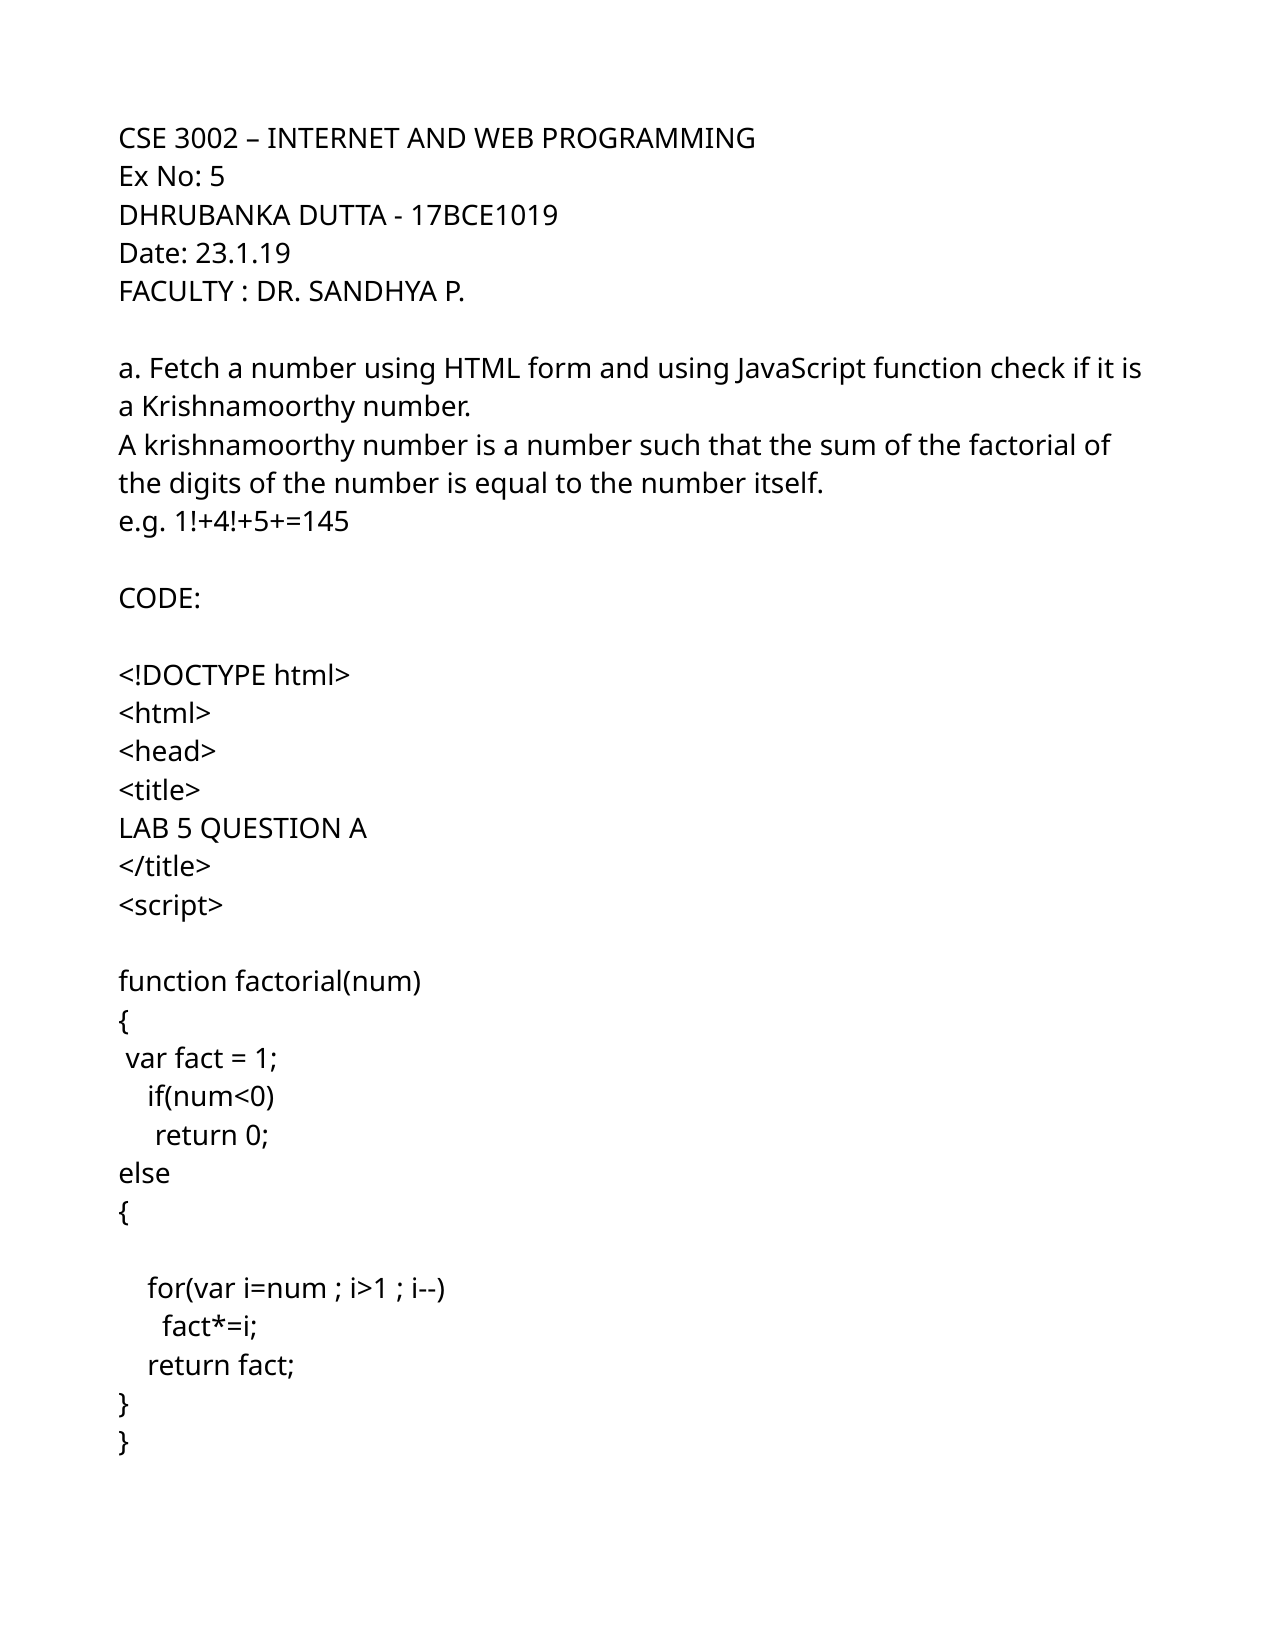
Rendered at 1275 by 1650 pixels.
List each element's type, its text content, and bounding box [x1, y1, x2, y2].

text else [118, 1153, 1157, 1191]
text return fact; [118, 1345, 1157, 1383]
text if(num<0) [118, 1076, 1157, 1115]
text LAB 5 QUESTION A [118, 808, 1157, 846]
text <title> [118, 770, 1157, 808]
text fact*=i; [118, 1306, 1157, 1345]
text A krishnamoorthy number is a number such that the sum of the factorial of the digits of the number is equal to the number itself. [118, 425, 1157, 501]
text CSE 3002 – INTERNET AND WEB PROGRAMMING [118, 118, 1157, 156]
text function factorial(num) [118, 961, 1157, 1000]
text </title> [118, 846, 1157, 885]
text Date: 23.1.19 [118, 233, 1157, 271]
text e.g. 1!+4!+5+=145 [118, 501, 1157, 540]
text <head> [118, 731, 1157, 770]
text return 0; [118, 1115, 1157, 1153]
text var fact = 1; [118, 1038, 1157, 1076]
text DHRUBANKA DUTTA - 17BCE1019 [118, 195, 1157, 233]
text Ex No: 5 [118, 156, 1157, 195]
text FACULTY : DR. SANDHYA P. [118, 271, 1157, 310]
text } [118, 1383, 1157, 1421]
text CODE: [118, 578, 1157, 616]
text { [118, 1191, 1157, 1230]
text { [118, 1000, 1157, 1038]
text } [118, 1421, 1157, 1460]
text a. Fetch a number using HTML form and using JavaScript function check if it is a Krishnamoorthy number. [118, 348, 1157, 425]
text <html> [118, 693, 1157, 731]
text <!DOCTYPE html> [118, 655, 1157, 693]
text <script> [118, 885, 1157, 923]
text for(var i=num ; i>1 ; i--) [118, 1268, 1157, 1306]
